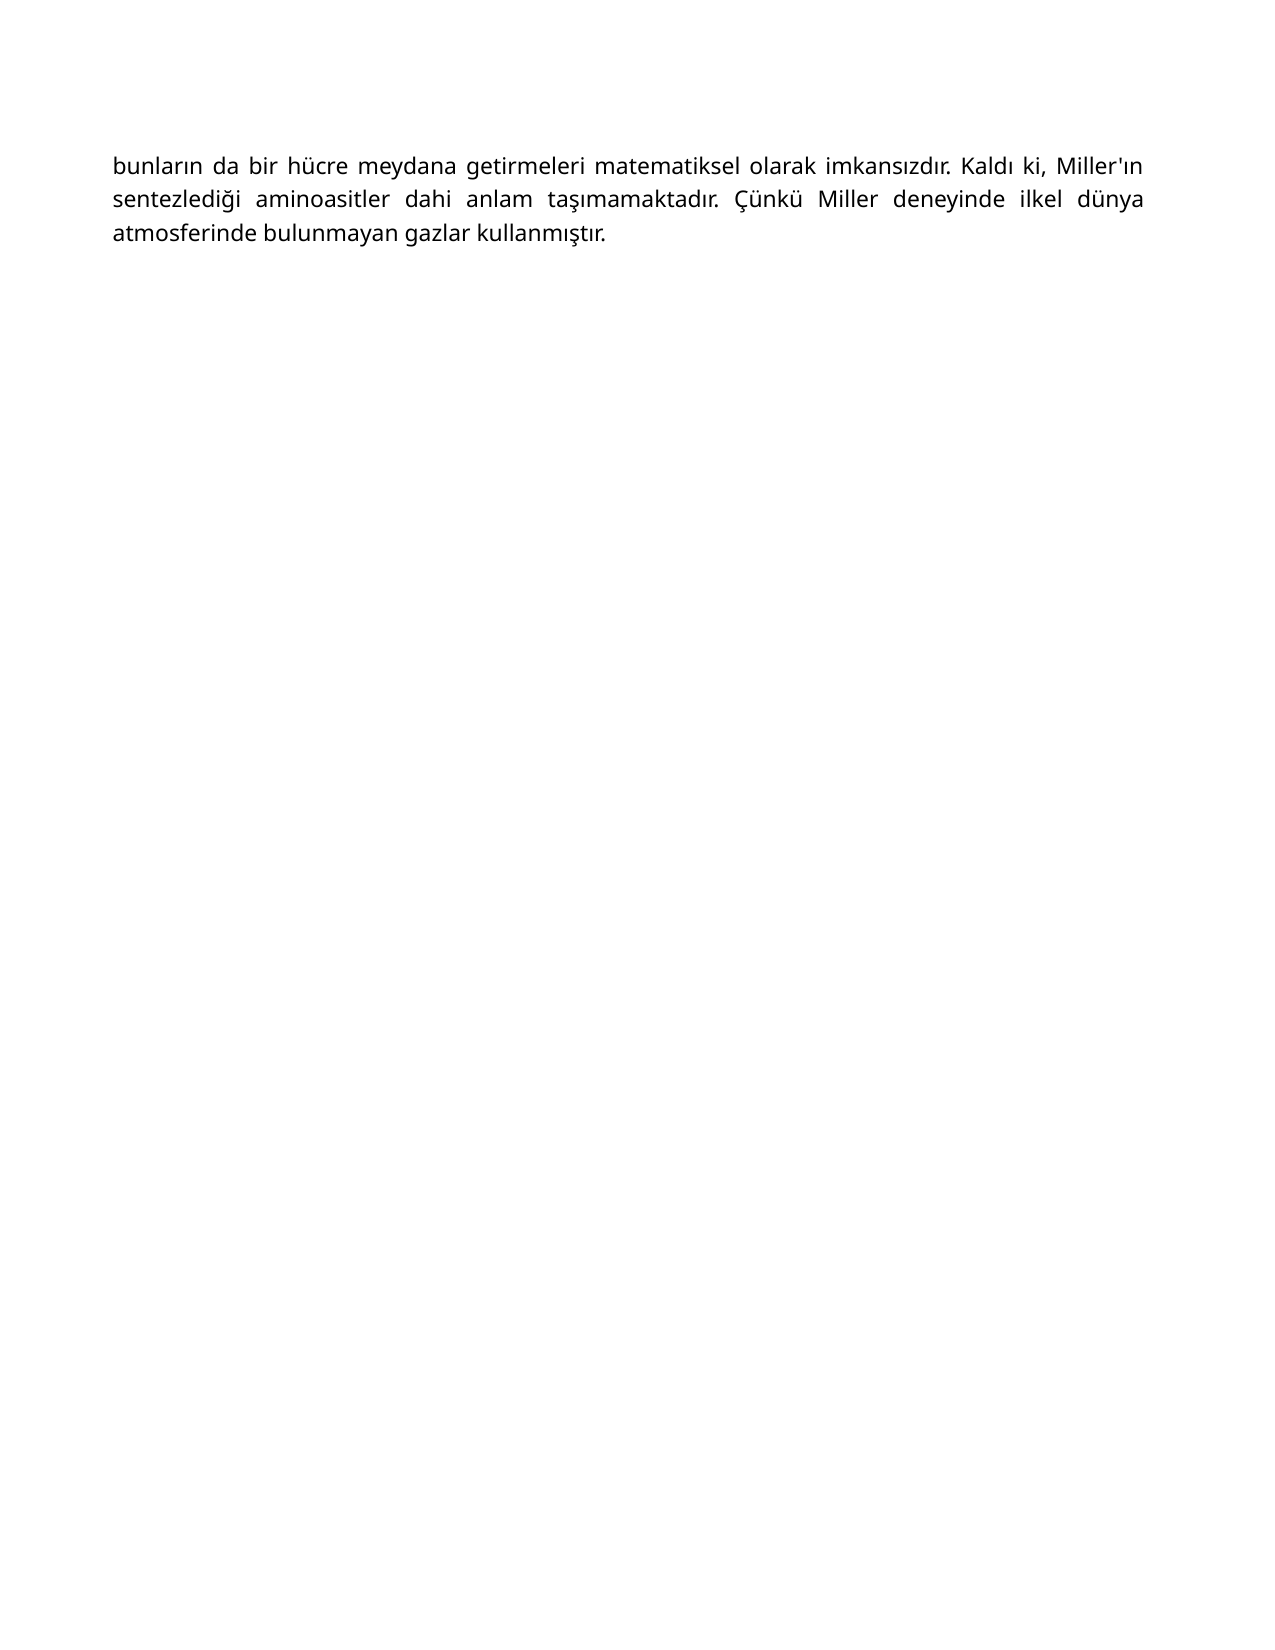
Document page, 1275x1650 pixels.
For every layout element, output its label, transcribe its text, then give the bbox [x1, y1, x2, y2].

text bunların da bir hücre meydana getirmeleri matematiksel olarak imkansızdır. Kaldı ki, Miller'ın sentezlediği aminoasitler dahi anlam taşımamaktadır. Çünkü Miller deneyinde ilkel dünya atmosferinde bulunmayan gazlar kullanmıştır. [112, 148, 1145, 248]
